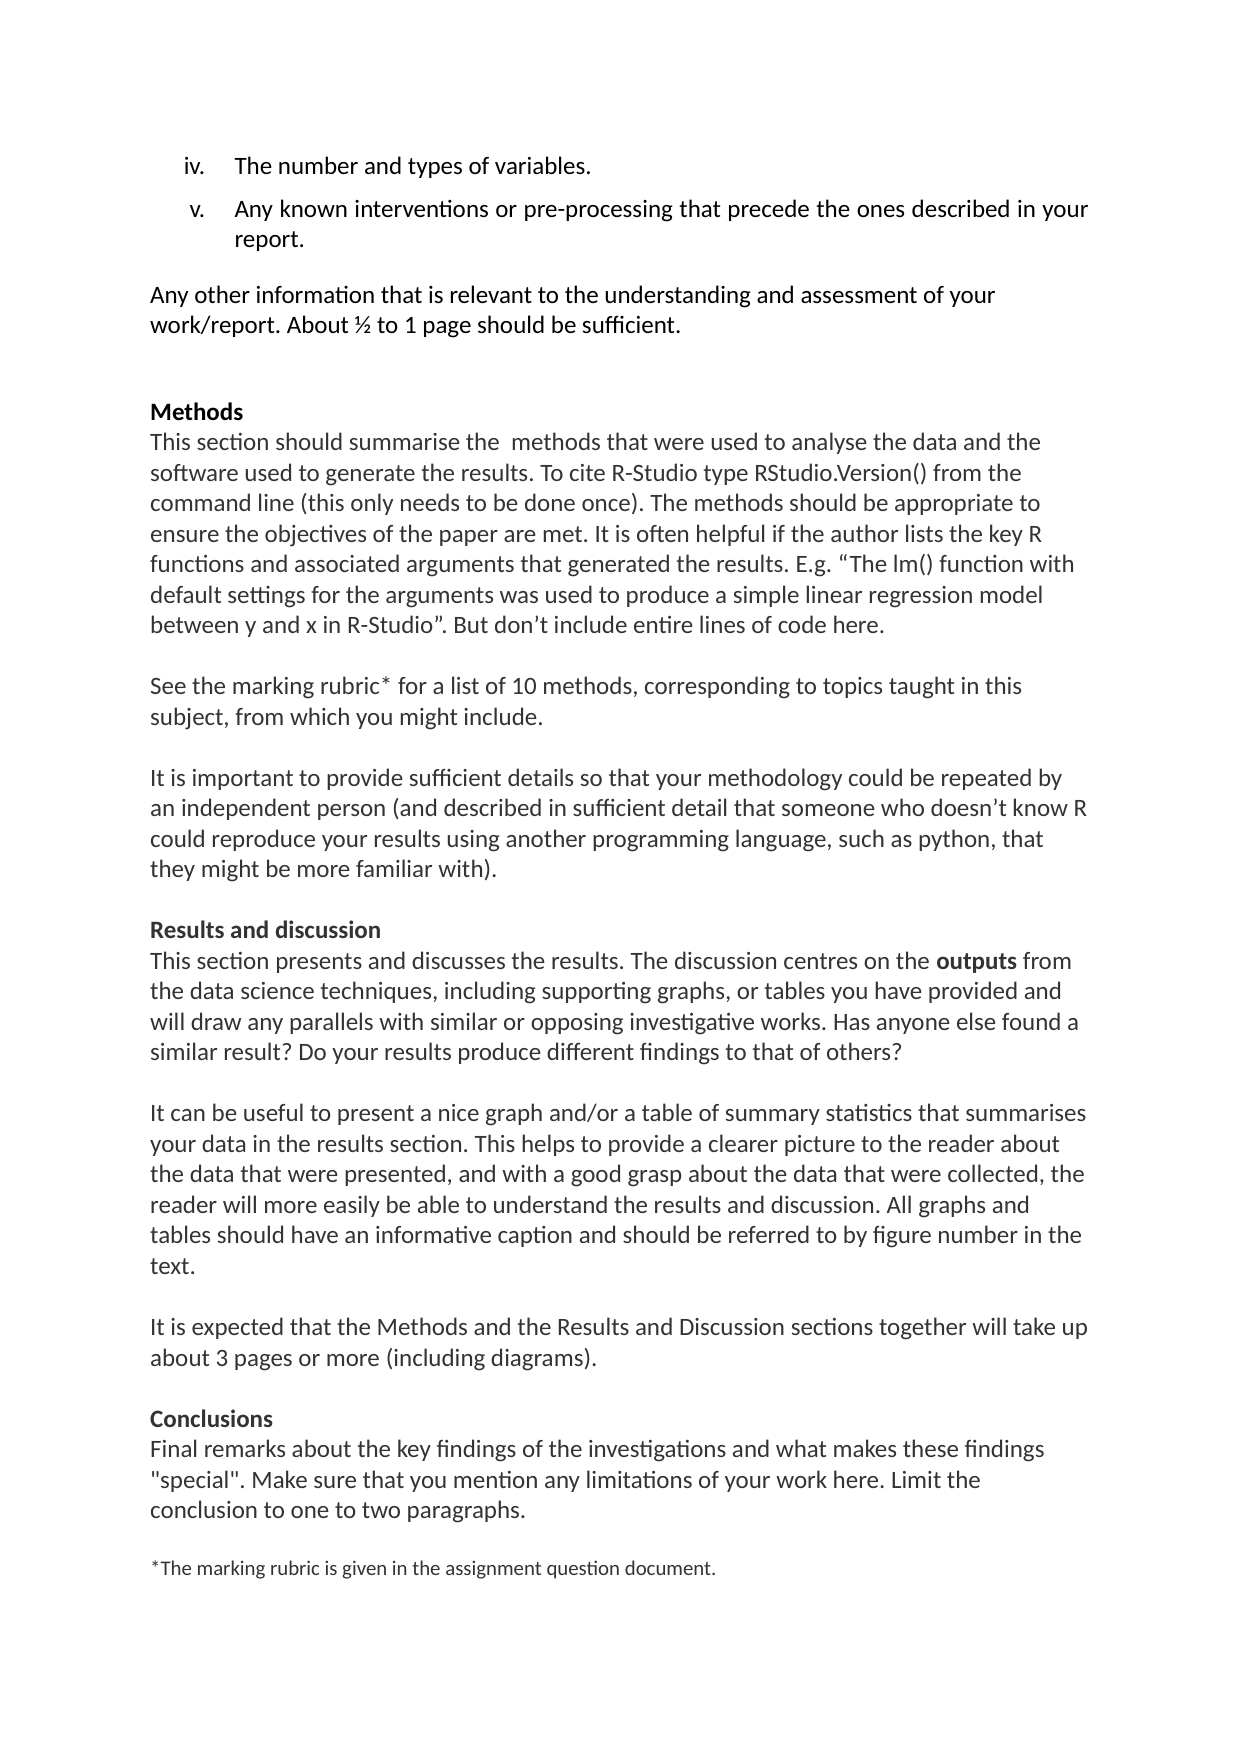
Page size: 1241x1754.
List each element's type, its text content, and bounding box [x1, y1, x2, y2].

text Methods [150, 396, 1090, 426]
list The number and types of variables. [205, 150, 1090, 181]
text It can be useful to present a nice graph and/or a table of summary statistics that summarises your data in the results section. This helps to provide a clearer picture to the reader about the data that were presented, and with a good grasp about the data that were collected, the reader will more easily be able to understand the results and discussion. All graphs and tables should have an informative caption and should be referred to by figure number in the text. [150, 1098, 1090, 1281]
text Results and discussion [150, 914, 1090, 945]
list Any known interventions or pre-processing that precede the ones described in your report. [205, 193, 1090, 254]
text It is important to provide sufficient details so that your methodology could be repeated by an independent person (and described in sufficient detail that someone who doesn’t know R could reproduce your results using another programming language, such as python, that they might be more familiar with). [150, 762, 1090, 884]
text Final remarks about the key findings of the investigations and what makes these findings "special". Make sure that you mention any limitations of your work here. Limit the conclusion to one to two paragraphs. [150, 1433, 1090, 1525]
text It is expected that the Methods and the Results and Discussion sections together will take up about 3 pages or more (including diagrams). [150, 1311, 1090, 1372]
text Any other information that is relevant to the understanding and assessment of your work/report. About ½ to 1 page should be sufficient. [150, 279, 1090, 340]
text This section presents and discusses the results. The discussion centres on the outputs from the data science techniques, including supporting graphs, or tables you have provided and will draw any parallels with similar or opposing investigative works. Has anyone else found a similar result? Do your results produce different findings to that of others? [150, 945, 1090, 1067]
text *The marking rubric is given in the assignment question document. [150, 1555, 1090, 1581]
text See the marking rubric* for a list of 10 methods, corresponding to topics taught in this subject, from which you might include. [150, 670, 1090, 731]
text Conclusions [150, 1403, 1090, 1433]
text This section should summarise the methods that were used to analyse the data and the software used to generate the results. To cite R-Studio type RStudio.Version() from the command line (this only needs to be done once). The methods should be appropriate to ensure the objectives of the paper are met. It is often helpful if the author lists the key R functions and associated arguments that generated the results. E.g. “The lm() function with default settings for the arguments was used to produce a simple linear regression model between y and x in R-Studio”. But don’t include entire lines of code here. [150, 426, 1090, 640]
